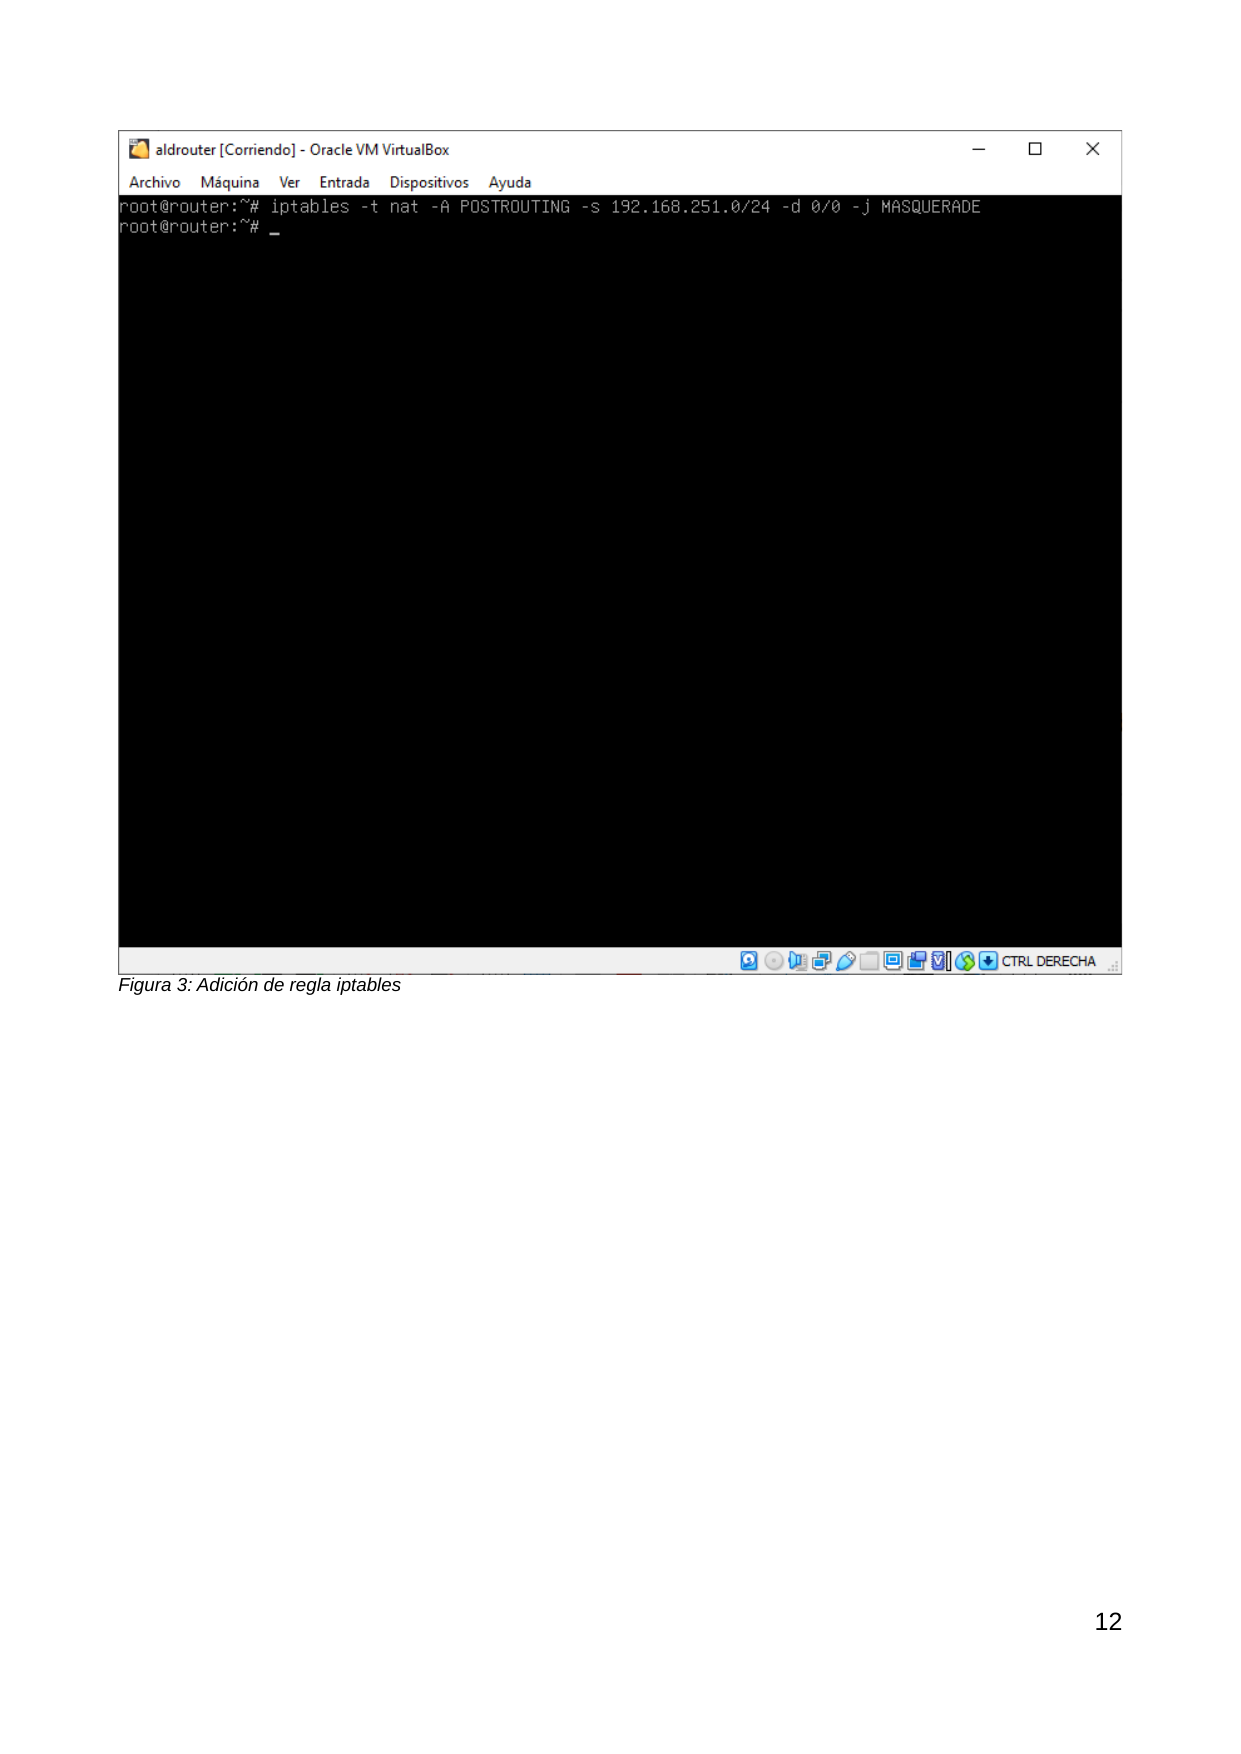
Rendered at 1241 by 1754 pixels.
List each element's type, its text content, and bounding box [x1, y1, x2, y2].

text Figura 3: Adición de regla iptables [118, 975, 1122, 996]
picture [118, 130, 1123, 975]
